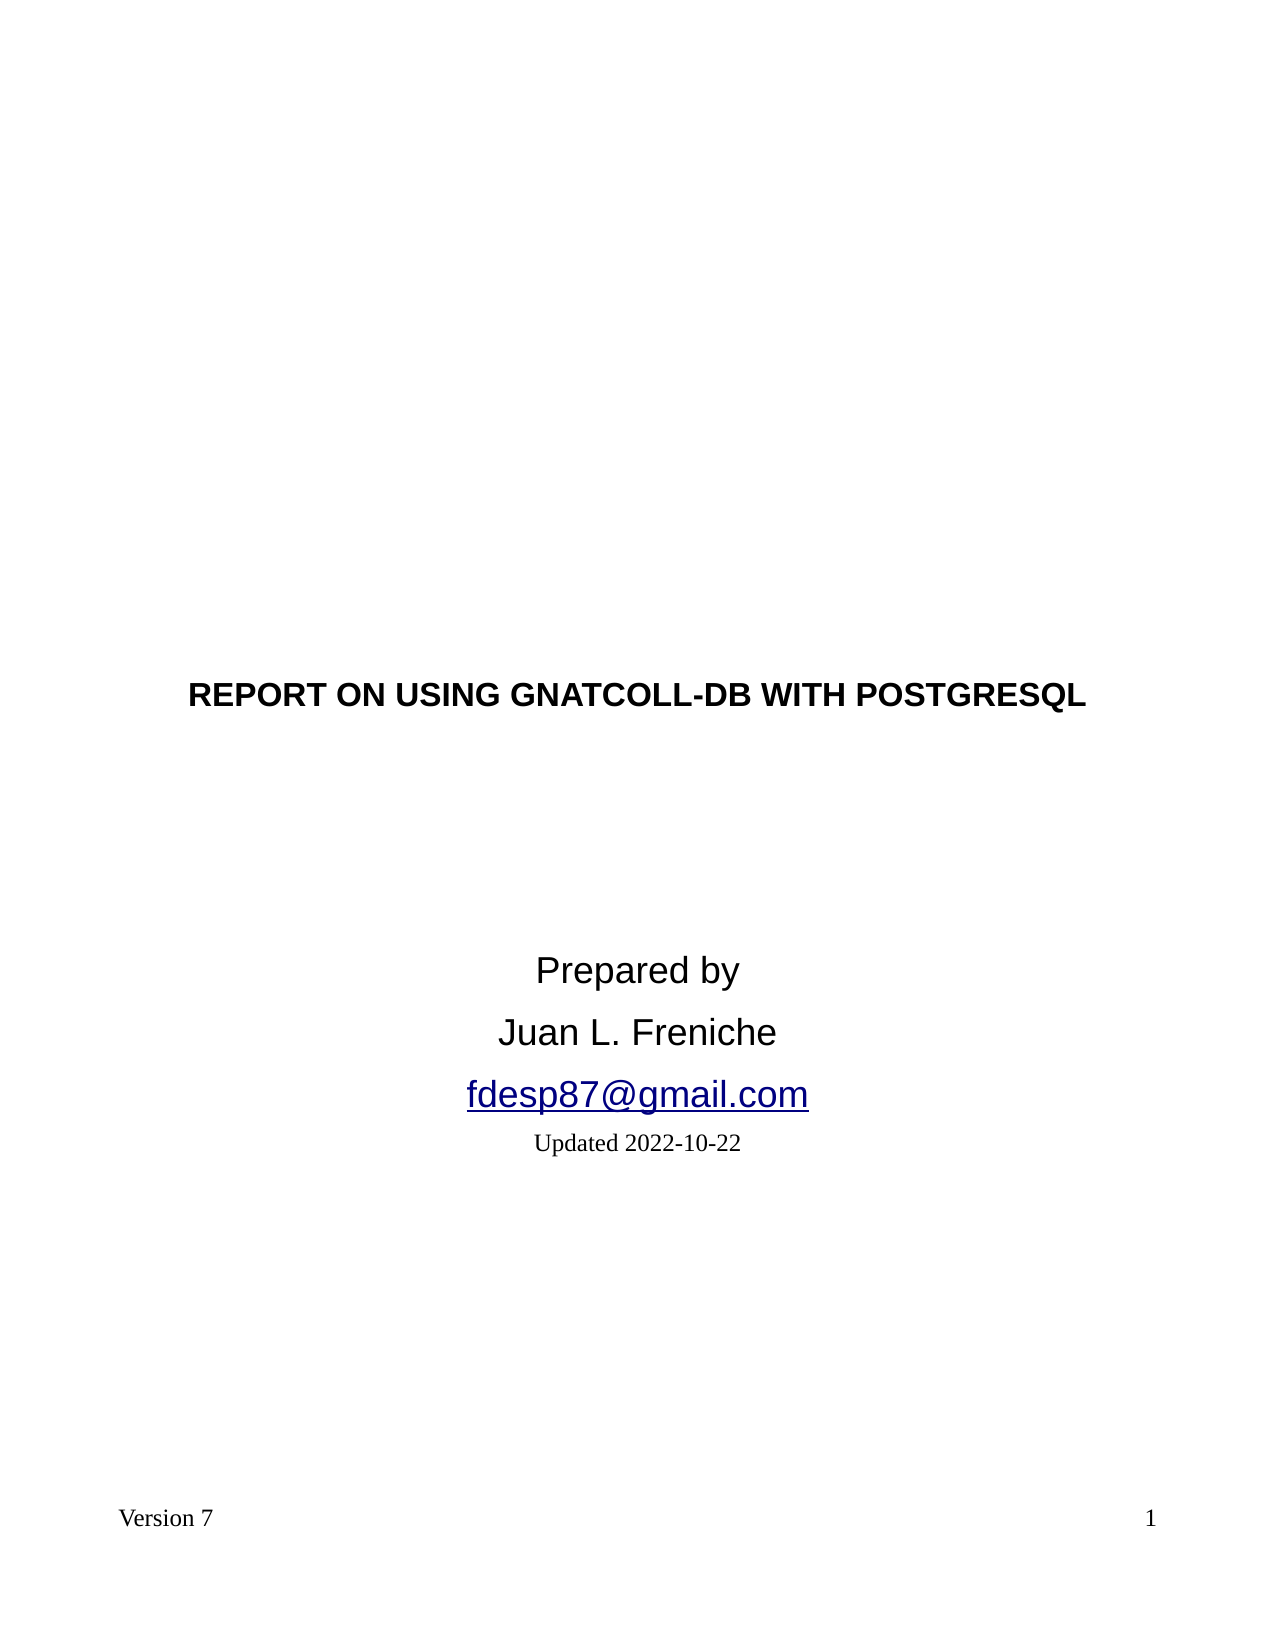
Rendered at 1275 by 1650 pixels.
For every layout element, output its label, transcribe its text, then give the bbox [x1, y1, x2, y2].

title REPORT ON USING GNATCOLL-DB WITH POSTGRESQL [118, 675, 1157, 713]
subtitle fdesp87@gmail.com [118, 1072, 1157, 1115]
subtitle Prepared by [118, 948, 1157, 992]
text Updated 2022-10-22 [118, 1128, 1157, 1157]
subtitle Juan L. Freniche [118, 1010, 1157, 1053]
